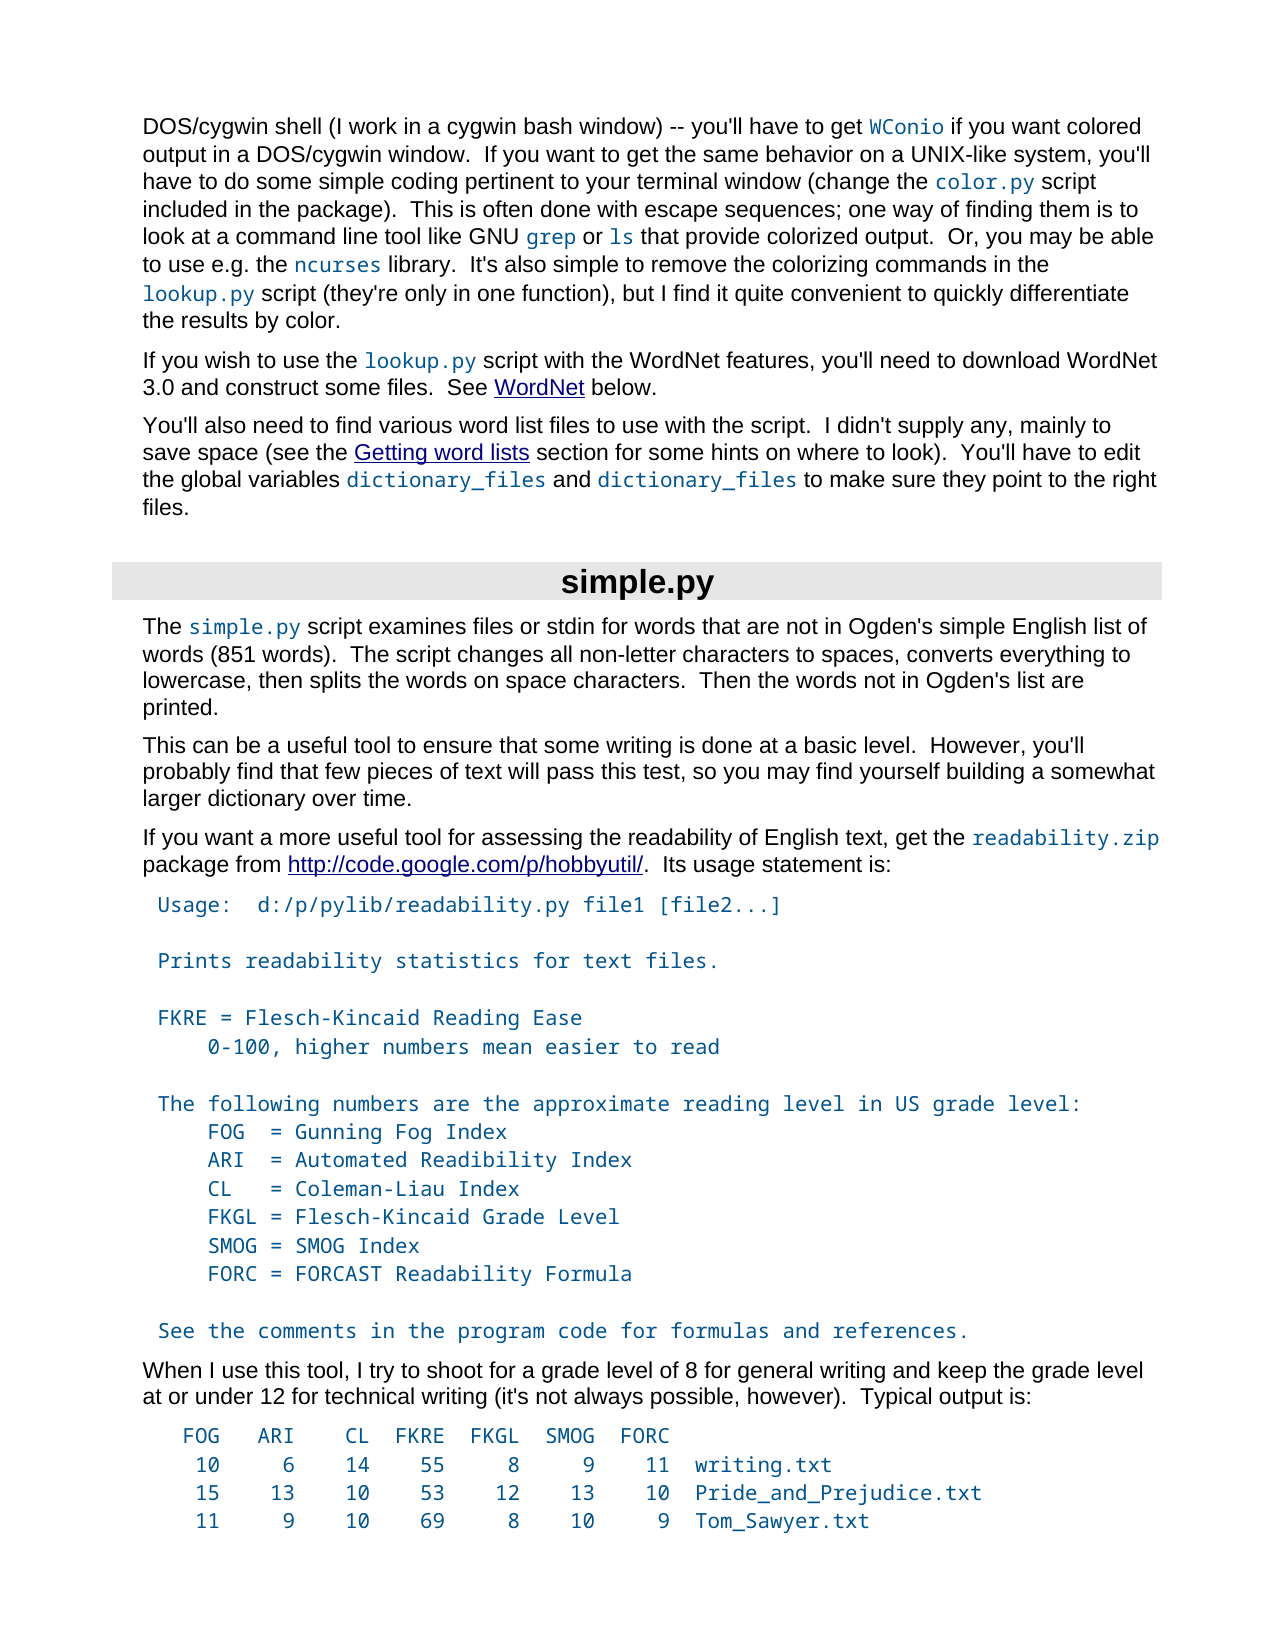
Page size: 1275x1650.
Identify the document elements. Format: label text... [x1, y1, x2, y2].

text If you wish to use the lookup.py script with the WordNet features, you'll need to download WordNet 3.0 and construct some files. See WordNet below. [142, 346, 1162, 401]
text 0-100, higher numbers mean easier to read [157, 1032, 1162, 1060]
text CL = Coleman-Liau Index [157, 1174, 1162, 1202]
text You'll also need to find various word list files to use with the script. I didn't supply any, mainly to save space (see the Getting word lists section for some hints on where to look). You'll have to edit the global variables dictionary_files and dictionary_files to make sure they point to the right files. [142, 412, 1162, 520]
text FKRE = Flesch-Kincaid Reading Ease [157, 1003, 1162, 1032]
text Usage: d:/p/pylib/readability.py file1 [file2...] [157, 890, 1162, 918]
text 15 13 10 53 12 13 10 Pride_and_Prejudice.txt [157, 1478, 1162, 1507]
text FOG ARI CL FKRE FKGL SMOG FORC [157, 1421, 1162, 1450]
text See the comments in the program code for formulas and references. [157, 1316, 1162, 1345]
text When I use this tool, I try to shoot for a grade level of 8 for general writing and keep the grade level at or under 12 for technical writing (it's not always possible, however). Typical output is: [142, 1357, 1162, 1409]
text DOS/cygwin shell (I work in a cygwin bash window) -- you'll have to get WConio if you want colored output in a DOS/cygwin window. If you want to get the same behavior on a UNIX-like system, you'll have to do some simple coding pertinent to your terminal window (change the color.py script included in the package). This is often done with escape sequences; one way of finding them is to look at a command line tool like GNU grep or ls that provide colorized output. Or, you may be able to use e.g. the ncurses library. It's also simple to remove the colorizing commands in the lookup.py script (they're only in one function), but I find it quite convenient to quickly differentiate the results by color. [142, 112, 1162, 334]
subtitle simple.py [112, 562, 1162, 600]
text Prints readability statistics for text files. [157, 947, 1162, 975]
text The following numbers are the approximate reading level in US grade level: [157, 1089, 1162, 1117]
text SMOG = SMOG Index [157, 1231, 1162, 1259]
text 10 6 14 55 8 9 11 writing.txt [157, 1450, 1162, 1478]
text This can be a useful tool to ensure that some writing is done at a basic level. However, you'll probably find that few pieces of text will pass this test, so you may find yourself building a somewhat larger dictionary over time. [142, 732, 1162, 811]
text The simple.py script examines files or stdin for words that are not in Ogden's simple English list of words (851 words). The script changes all non-letter characters to spaces, converts everything to lowercase, then splits the words on space characters. Then the words not in Ogden's list are printed. [142, 612, 1162, 720]
text FORC = FORCAST Readability Formula [157, 1259, 1162, 1288]
text FOG = Gunning Fog Index [157, 1117, 1162, 1146]
text FKGL = Flesch-Kincaid Grade Level [157, 1202, 1162, 1231]
text ARI = Automated Readibility Index [157, 1146, 1162, 1174]
text If you want a more useful tool for assessing the readability of English text, get the readability.zip package from http://code.google.com/p/hobbyutil/. Its usage statement is: [142, 823, 1162, 878]
text 11 9 10 69 8 10 9 Tom_Sawyer.txt [157, 1507, 1162, 1535]
